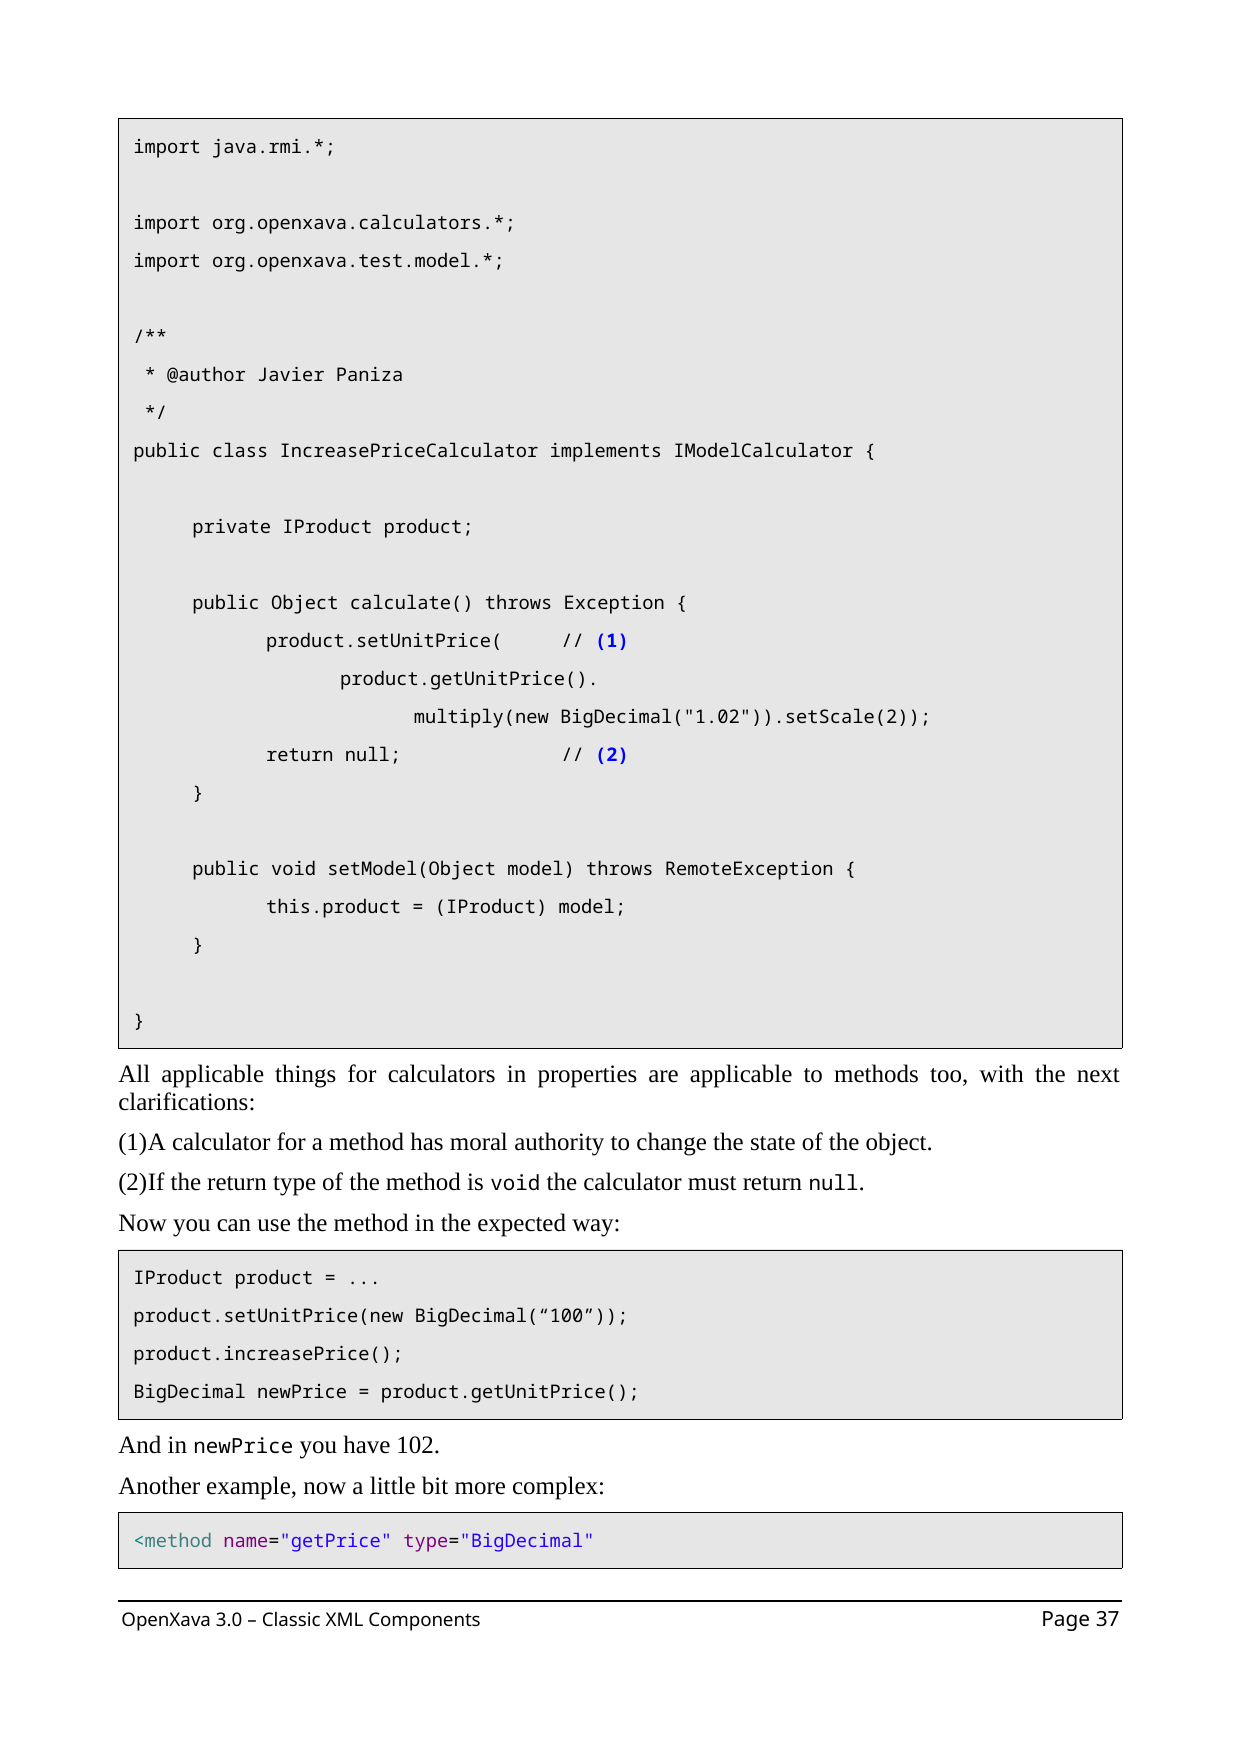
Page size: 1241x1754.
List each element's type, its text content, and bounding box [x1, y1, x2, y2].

text All applicable things for calculators in properties are applicable to methods too, with the next clarifications: [118, 1060, 1122, 1116]
text /** [119, 308, 1122, 346]
text public Object calculate() throws Exception { [119, 574, 1122, 612]
text product.setUnitPrice( // (1) [119, 612, 1122, 650]
text * @author Javier Paniza [119, 346, 1122, 384]
text import org.openxava.calculators.*; [119, 194, 1122, 232]
text product.getUnitPrice(). [119, 650, 1122, 688]
text } [119, 917, 1122, 954]
text return null; // (2) [119, 726, 1122, 764]
text public class IncreasePriceCalculator implements IModelCalculator { [119, 422, 1122, 460]
text <method name="getPrice" type="BigDecimal" [119, 1513, 1122, 1568]
text BigDecimal newPrice = product.getUnitPrice(); [119, 1363, 1122, 1419]
text private IProduct product; [119, 498, 1122, 536]
text } [119, 993, 1122, 1048]
text IProduct product = ... [119, 1251, 1122, 1287]
text multiply(new BigDecimal("1.02")).setScale(2)); [119, 688, 1122, 726]
text Another example, now a little bit more complex: [118, 1472, 1122, 1500]
text this.product = (IProduct) model; [119, 878, 1122, 917]
text */ [119, 384, 1122, 422]
text product.setUnitPrice(new BigDecimal(“100”)); [119, 1287, 1122, 1326]
text Now you can use the method in the expected way: [118, 1209, 1122, 1237]
list A calculator for a method has moral authority to change the state of the object. [118, 1128, 1122, 1156]
text } [119, 764, 1122, 802]
text And in newPrice you have 102. [118, 1431, 1122, 1459]
text public void setModel(Object model) throws RemoteException { [119, 841, 1122, 878]
text import org.openxava.test.model.*; [119, 232, 1122, 270]
list If the return type of the method is void the calculator must return null. [118, 1168, 1122, 1197]
text product.increasePrice(); [119, 1326, 1122, 1363]
text import java.rmi.*; [119, 119, 1122, 156]
